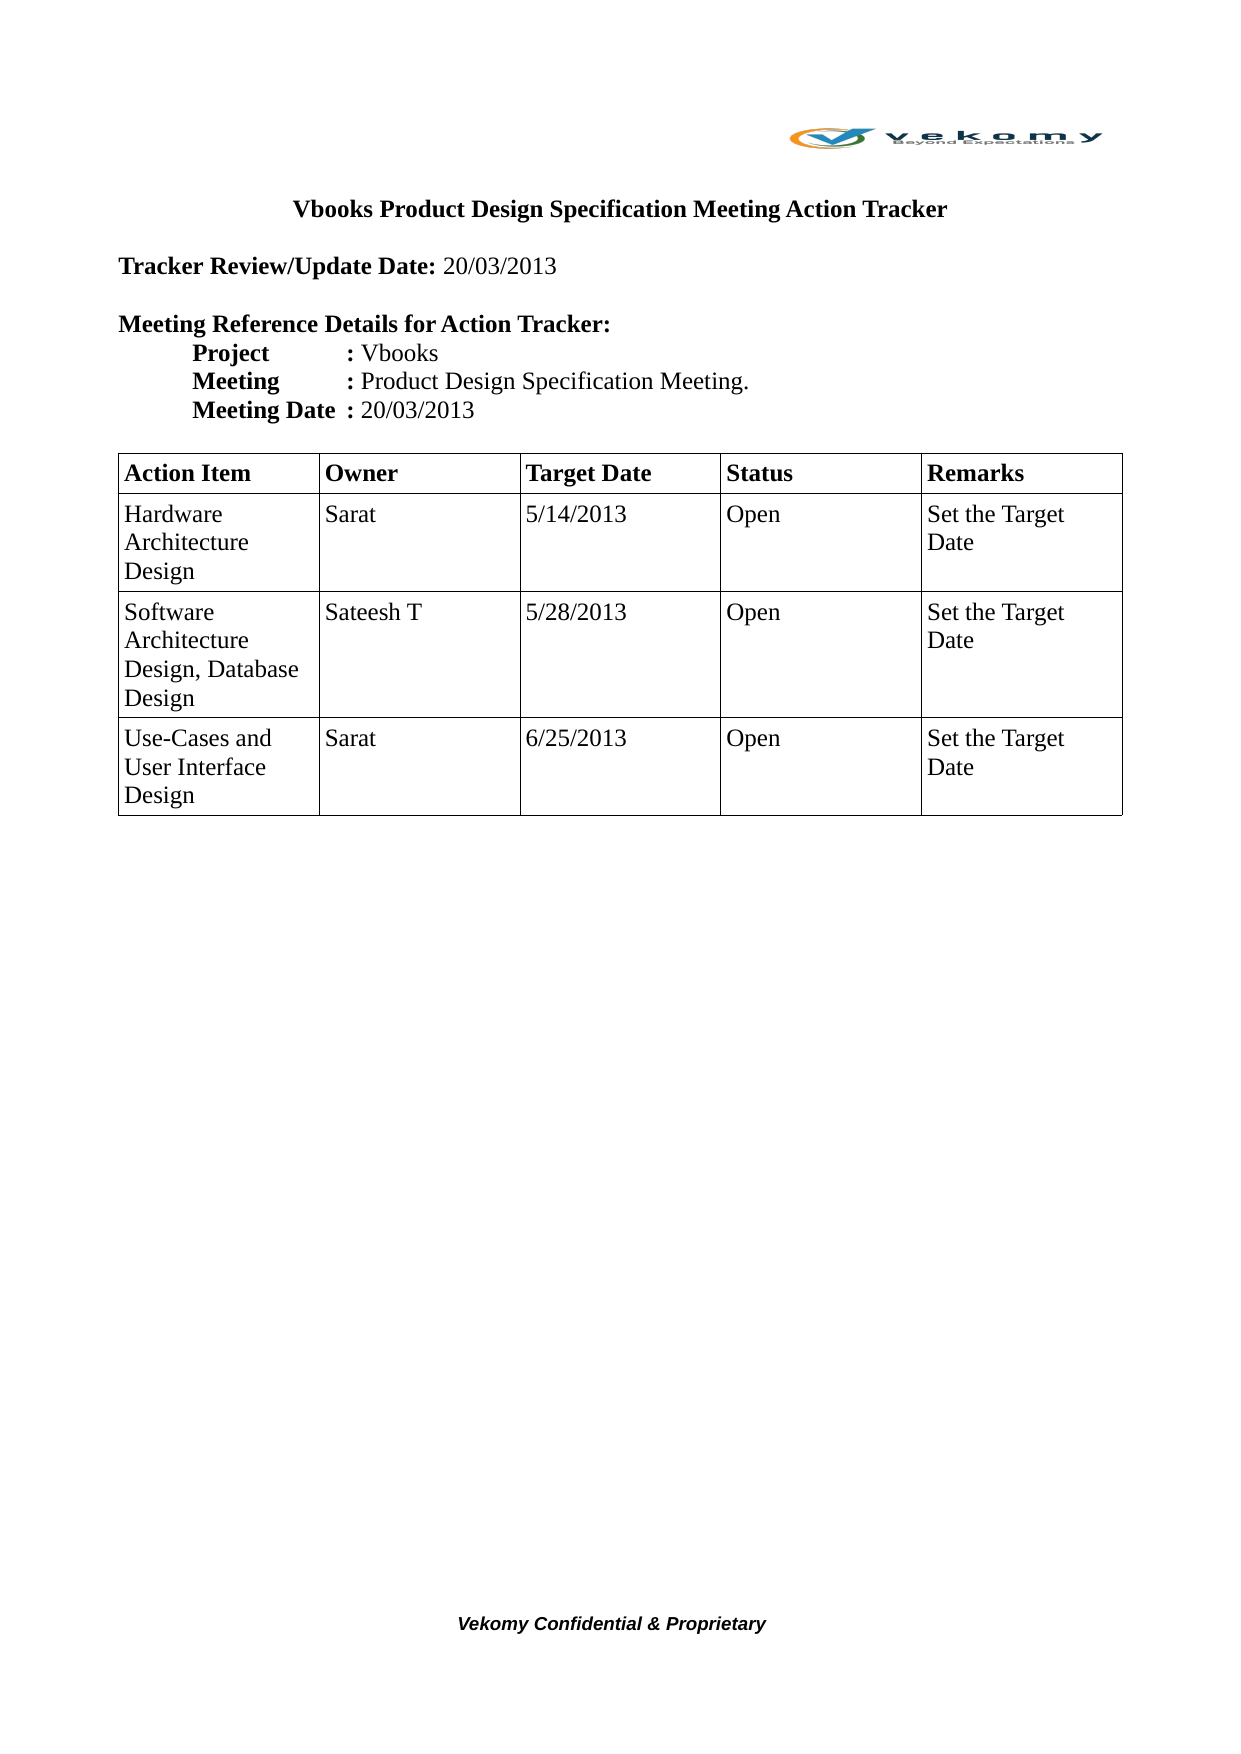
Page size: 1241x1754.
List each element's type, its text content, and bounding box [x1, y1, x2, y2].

text Meeting Date : 20/03/2013 [118, 395, 1122, 424]
table_cell Use-Cases and User Interface Design [119, 718, 319, 815]
text Meeting : Product Design Specification Meeting. [118, 366, 1122, 395]
table_cell Set the Target Date [922, 494, 1122, 591]
table_cell Open [721, 592, 921, 717]
table_header Status [721, 454, 921, 493]
table_cell Software Architecture Design, Database Design [119, 592, 319, 717]
text Tracker Review/Update Date: 20/03/2013 [118, 251, 1122, 280]
text Meeting Reference Details for Action Tracker: [118, 309, 1122, 338]
table_header Action Item [119, 454, 319, 493]
table_cell Sarat [320, 718, 520, 815]
table_cell Set the Target Date [922, 592, 1122, 717]
table_header Remarks [922, 454, 1122, 493]
table_cell Set the Target Date [922, 718, 1122, 815]
table_cell 5/14/2013 [521, 494, 720, 591]
table_header Target Date [521, 454, 720, 493]
table_header Owner [320, 454, 520, 493]
table_cell Sateesh T [320, 592, 520, 717]
table_cell Hardware Architecture Design [119, 494, 319, 591]
table_cell Sarat [320, 494, 520, 591]
text Vbooks Product Design Specification Meeting Action Tracker [118, 194, 1122, 223]
table_cell 5/28/2013 [521, 592, 720, 717]
table_cell Open [721, 494, 921, 591]
picture [786, 127, 1106, 150]
table_cell Open [721, 718, 921, 815]
table_cell 6/25/2013 [521, 718, 720, 815]
text Project : Vbooks [118, 338, 1122, 366]
